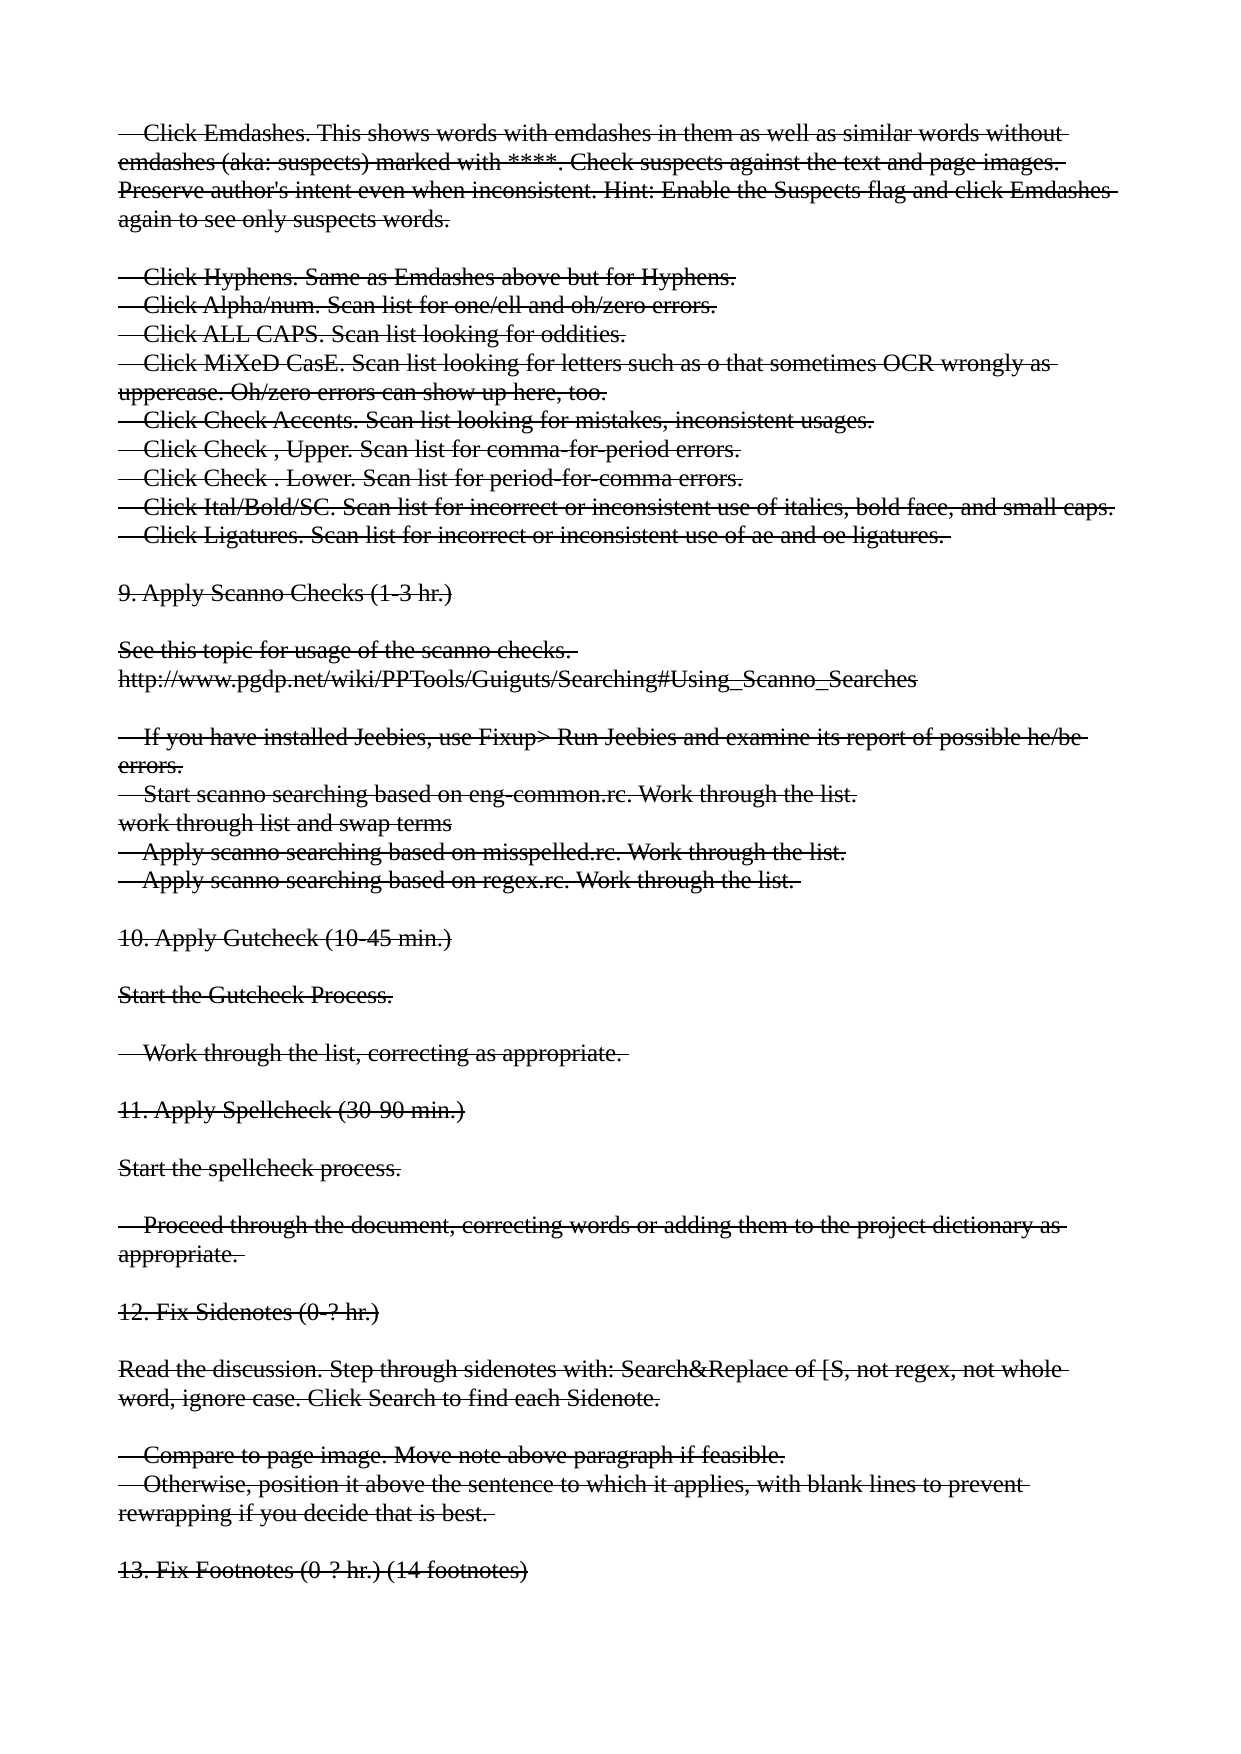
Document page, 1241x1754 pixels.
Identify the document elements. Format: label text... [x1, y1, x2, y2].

text Click Ital/Bold/SC. Scan list for incorrect or inconsistent use of italics, bold face, and small caps. [118, 492, 1122, 521]
text Compare to page image. Move note above paragraph if feasible. [118, 1441, 1122, 1469]
text Start scanno searching based on eng-common.rc. Work through the list. [118, 779, 1122, 808]
text work through list and swap terms [118, 808, 1122, 837]
text Click MiXeD CasE. Scan list looking for letters such as o that sometimes OCR wrongly as uppercase. Oh/zero errors can show up here, too. [118, 348, 1122, 406]
text 10. Apply Gutcheck (10-45 min.) [118, 923, 1122, 952]
text Apply scanno searching based on regex.rc. Work through the list. [118, 866, 1122, 894]
text Apply scanno searching based on misspelled.rc. Work through the list. [118, 837, 1122, 866]
text If you have installed Jeebies, use Fixup> Run Jeebies and examine its report of possible he/be errors. [118, 722, 1122, 779]
text Read the discussion. Step through sidenotes with: Search&Replace of [S, not regex, not whole word, ignore case. Click Search to find each Sidenote. [118, 1354, 1122, 1412]
text Click Check Accents. Scan list looking for mistakes, inconsistent usages. [118, 406, 1122, 434]
text Click Ligatures. Scan list for incorrect or inconsistent use of ae and oe ligatures. [118, 521, 1122, 549]
text 11. Apply Spellcheck (30-90 min.) [118, 1096, 1122, 1124]
text Work through the list, correcting as appropriate. [118, 1038, 1122, 1067]
text Click ALL CAPS. Scan list looking for oddities. [118, 319, 1122, 348]
text 13. Fix Footnotes (0-? hr.) (14 footnotes) [118, 1556, 1122, 1584]
text 9. Apply Scanno Checks (1-3 hr.) [118, 578, 1122, 607]
text Click Check . Lower. Scan list for period-for-comma errors. [118, 463, 1122, 492]
text Click Hyphens. Same as Emdashes above but for Hyphens. [118, 262, 1122, 291]
text Start the spellcheck process. [118, 1153, 1122, 1182]
text See this topic for usage of the scanno checks. http://www.pgdp.net/wiki/PPTools/Guiguts/Searching#Using_Scanno_Searches [118, 636, 1122, 693]
text Click Emdashes. This shows words with emdashes in them as well as similar words without emdashes (aka: suspects) marked with ****. Check suspects against the text and page images. Preserve author's intent even when inconsistent. Hint: Enable the Suspects flag and click Emdashes again to see only suspects words. [118, 118, 1122, 233]
text 12. Fix Sidenotes (0-? hr.) [118, 1297, 1122, 1326]
text Proceed through the document, correcting words or adding them to the project dictionary as appropriate. [118, 1211, 1122, 1268]
text Click Check , Upper. Scan list for comma-for-period errors. [118, 434, 1122, 463]
text Click Alpha/num. Scan list for one/ell and oh/zero errors. [118, 291, 1122, 319]
text Otherwise, position it above the sentence to which it applies, with blank lines to prevent rewrapping if you decide that is best. [118, 1469, 1122, 1527]
text Start the Gutcheck Process. [118, 981, 1122, 1009]
